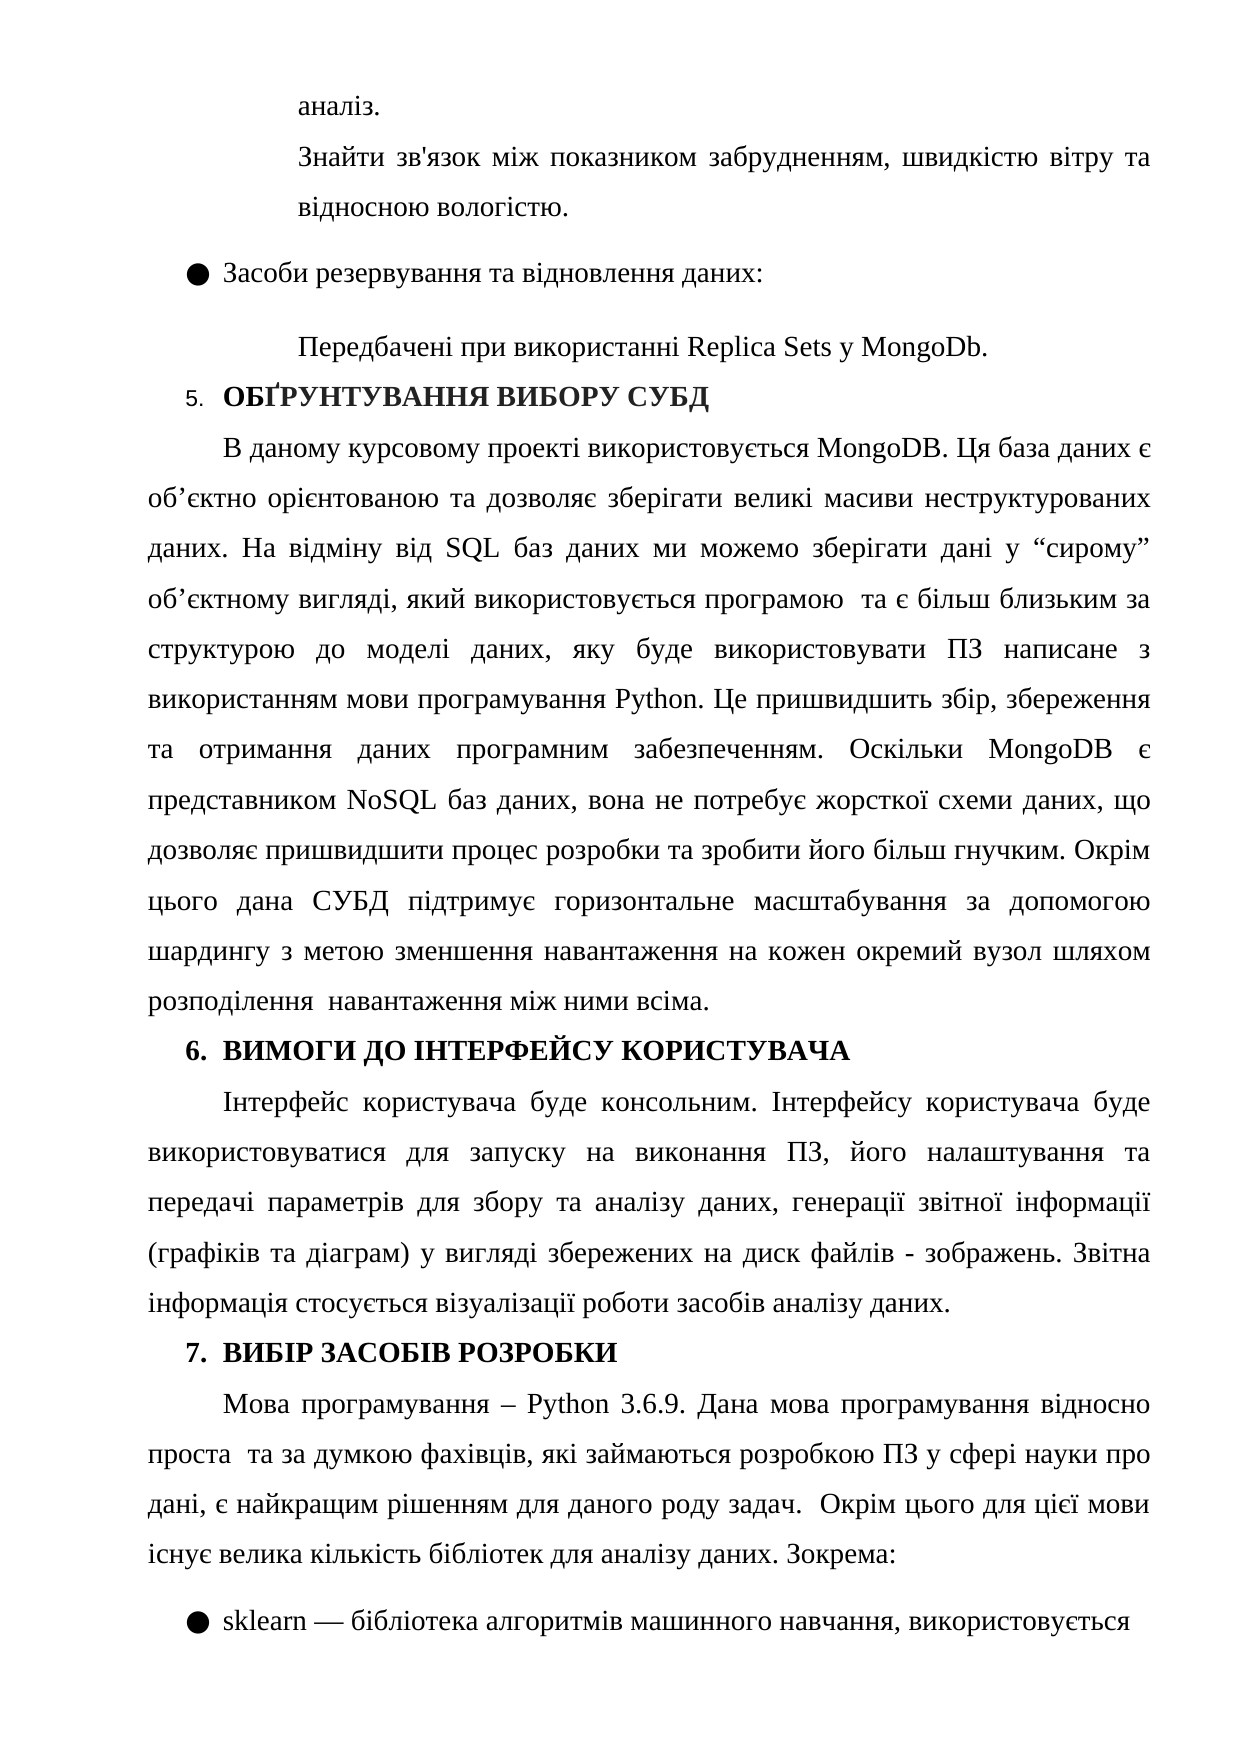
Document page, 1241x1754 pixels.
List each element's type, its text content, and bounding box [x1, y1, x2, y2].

list ОБҐРУНТУВАННЯ ВИБОРУ СУБД [185, 379, 1152, 413]
list ВИМОГИ ДО ІНТЕРФЕЙСУ КОРИСТУВАЧА [185, 1033, 1152, 1067]
text В даному курсовому проекті використовується MongoDB. Ця база даних є об’єктно орієнтованою та дозволяє зберігати великі масиви неструктурованих даних. На відміну від SQL баз даних ми можемо зберігати дані у “сирому” об’єктному вигляді, який використовується програмою та є більш близьким за структурою до моделі даних, яку буде використовувати ПЗ написане з використанням мови програмування Python. Це пришвидшить збір, збереження та отримання даних програмним забезпеченням. Оскільки MongoDB є представником NoSQL баз даних, вона не потребує жорсткої схеми даних, що дозволяє пришвидшити процес розробки та зробити його більш гнучким. Окрім цього дана СУБД підтримує горизонтальне масштабування за допомогою шардингу з метою зменшення навантаження на кожен окремий вузол шляхом розподілення навантаження між ними всіма. [148, 430, 1152, 1017]
list Засоби резервування та відновлення даних: [185, 239, 1152, 299]
text Передбачені при використанні Replica Sets у MongoDb. [298, 329, 1152, 363]
text Мова програмування – Python 3.6.9. Дана мова програмування відносно проста та за думкою фахівців, які займаються розробкою ПЗ у сфері науки про дані, є найкращим рішенням для даного роду задач. Окрім цього для цієї мови існує велика кількість бібліотек для аналізу даних. Зокрема: [148, 1386, 1152, 1570]
list sklearn — бібліотека алгоритмів машинного навчання, використовується [185, 1587, 1152, 1647]
text аналіз. [298, 88, 1152, 122]
list ВИБІР ЗАСОБІВ РОЗРОБКИ [185, 1335, 1152, 1369]
text Знайти зв'язок між показником забрудненням, швидкістю вітру та відносною вологістю. [298, 139, 1152, 223]
text Інтерфейс користувача буде консольним. Інтерфейсу користувача буде використовуватися для запуску на виконання ПЗ, його налаштування та передачі параметрів для збору та аналізу даних, генерації звітної інформації (графіків та діаграм) у вигляді збережених на диск файлів - зображень. Звітна інформація стосується візуалізації роботи засобів аналізу даних. [148, 1084, 1152, 1319]
